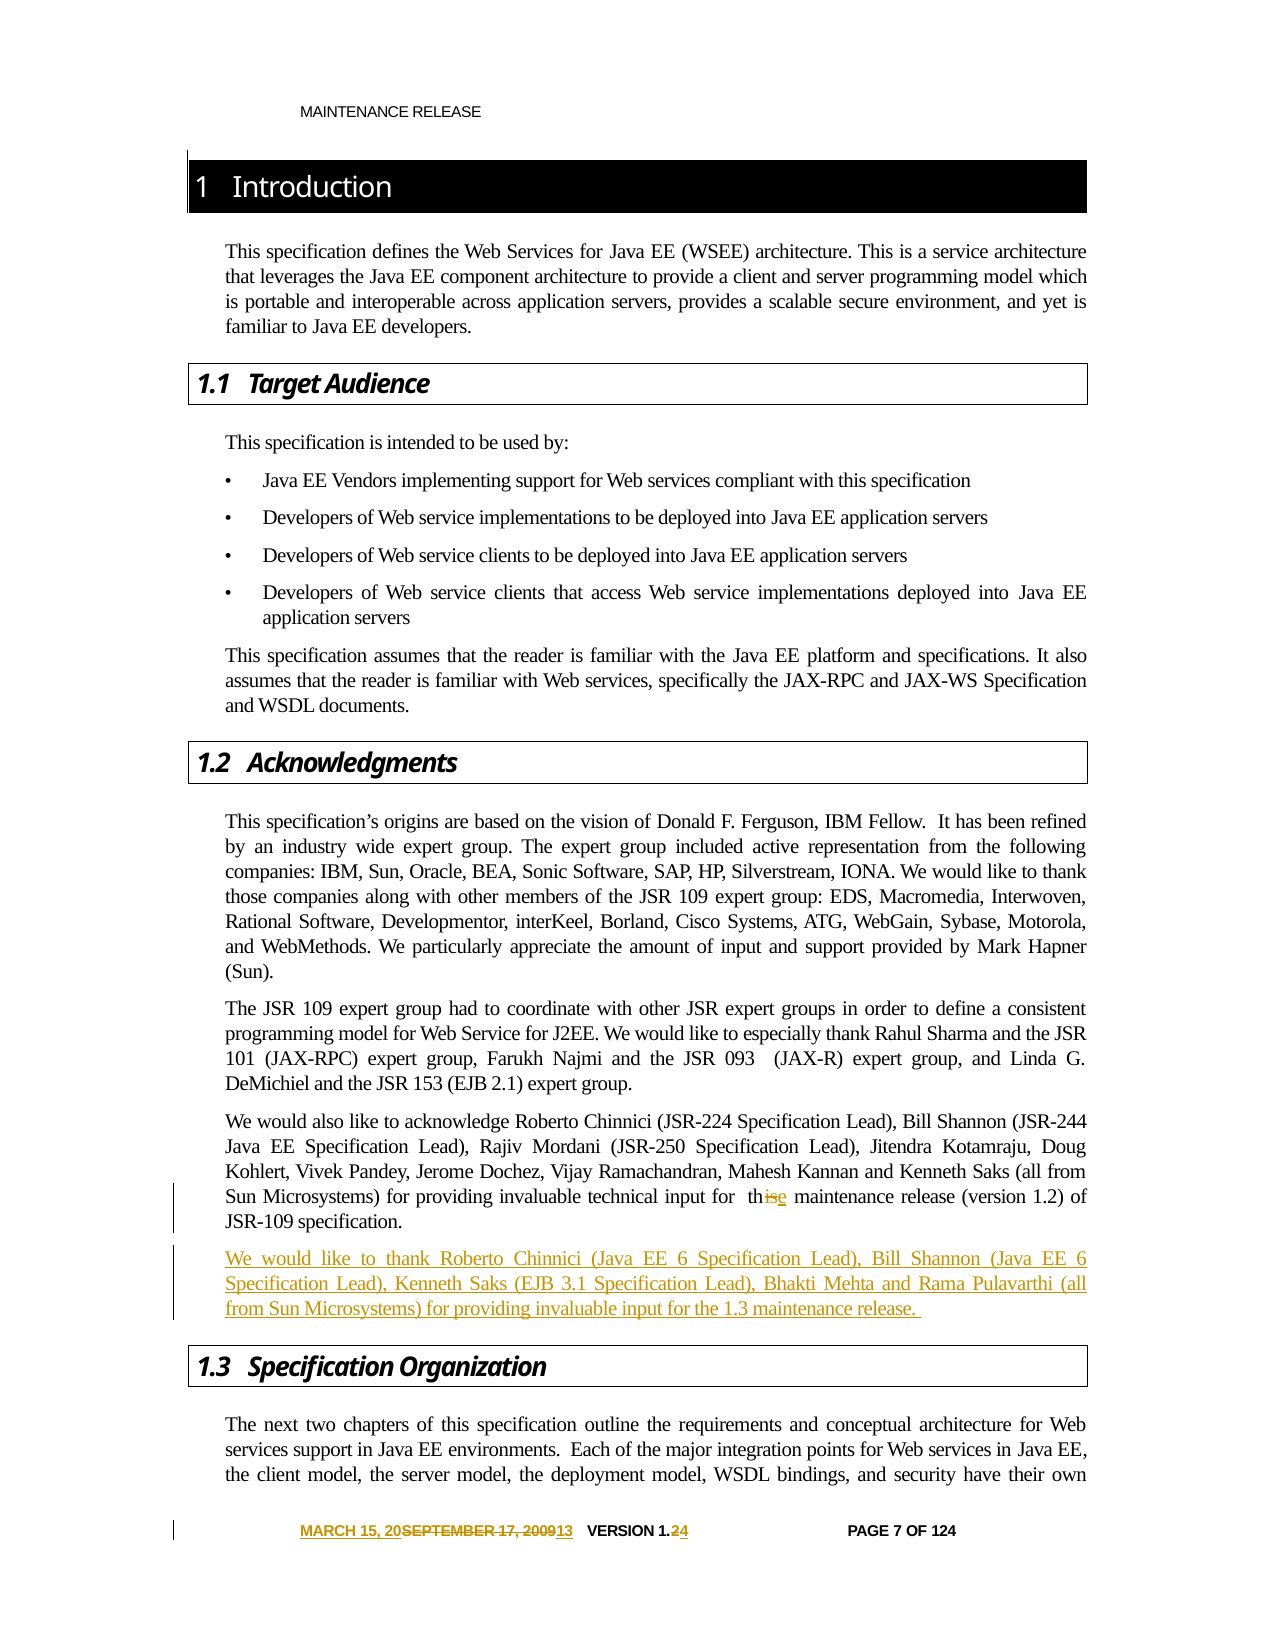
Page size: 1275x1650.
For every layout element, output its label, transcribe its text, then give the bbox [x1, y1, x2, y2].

list Java EE Vendors implementing support for Web services compliant with this specification [225, 466, 1087, 491]
text This specification is intended to be used by: [225, 429, 1087, 454]
subtitle Target Audience [189, 364, 1087, 404]
text Specification Lead), Kenneth Saks (EJB 3.1 Specification Lead), Bhakti Mehta and Rama Pulavarthi (all [225, 1268, 1087, 1292]
text We would also like to acknowledge Roberto Chinnici (JSR-224 Specification Lead), Bill Shannon (JSR-244 Java EE Specification Lead), Rajiv Mordani (JSR-250 Specification Lead), Jitendra Kotamraju, Doug Kohlert, Vivek Pandey, Jerome Dochez, Vijay Ramachandran, Mahesh Kannan and Kenneth Saks (all from Sun Microsystems) for providing invaluable technical input for the maintenance release (version 1.2) of JSR-109 specification. [225, 1108, 1087, 1233]
text We would like to thank Roberto Chinnici (Java EE 6 Specification Lead), Bill Shannon (Java EE 6 [225, 1245, 1087, 1267]
text This specification’s origins are based on the vision of Donald F. Ferguson, IBM Fellow. It has been refined by an industry wide expert group. The expert group included active representation from the following companies: IBM, Sun, Oracle, BEA, Sonic Software, SAP, HP, Silverstream, IONA. We would like to thank those companies along with other members of the JSR 109 expert group: EDS, Macromedia, Interwoven, Rational Software, Developmentor, interKeel, Borland, Cisco Systems, ATG, WebGain, Sybase, Motorola, and WebMethods. We particularly appreciate the amount of input and support provided by Mark Hapner (Sun). [225, 808, 1087, 983]
text The JSR 109 expert group had to coordinate with other JSR expert groups in order to define a consistent programming model for Web Service for J2EE. We would like to especially thank Rahul Sharma and the JSR 101 (JAX-RPC) expert group, Farukh Najmi and the JSR 093 (JAX-R) expert group, and Linda G. DeMichiel and the JSR 153 (EJB 2.1) expert group. [225, 995, 1087, 1095]
text This specification assumes that the reader is familiar with the Java EE platform and specifications. It also assumes that the reader is familiar with Web services, specifically the JAX-RPC and JAX-WS Specification and WSDL documents. [225, 641, 1087, 716]
list Developers of Web service implementations to be deployed into Java EE application servers [225, 504, 1087, 529]
text from Sun Microsystems) for providing invaluable input for the 1.3 maintenance release. [225, 1293, 1087, 1320]
text This specification defines the Web Services for Java EE (WSEE) architecture. This is a service architecture that leverages the Java EE component architecture to provide a client and server programming model which is portable and interoperable across application servers, provides a scalable secure environment, and yet is familiar to Java EE developers. [225, 238, 1087, 338]
list Developers of Web service clients that access Web service implementations deployed into Java EE application servers [225, 579, 1087, 629]
text The next two chapters of this specification outline the requirements and conceptual architecture for Web services support in Java EE environments. Each of the major integration points for Web services in Java EE, the client model, the server model, the deployment model, WSDL bindings, and security have their own [225, 1411, 1087, 1486]
subtitle Specification Organization [189, 1346, 1087, 1386]
list Developers of Web service clients to be deployed into Java EE application servers [225, 541, 1087, 566]
subtitle Acknowledgments [189, 742, 1087, 783]
subtitle Introduction [189, 160, 1087, 213]
